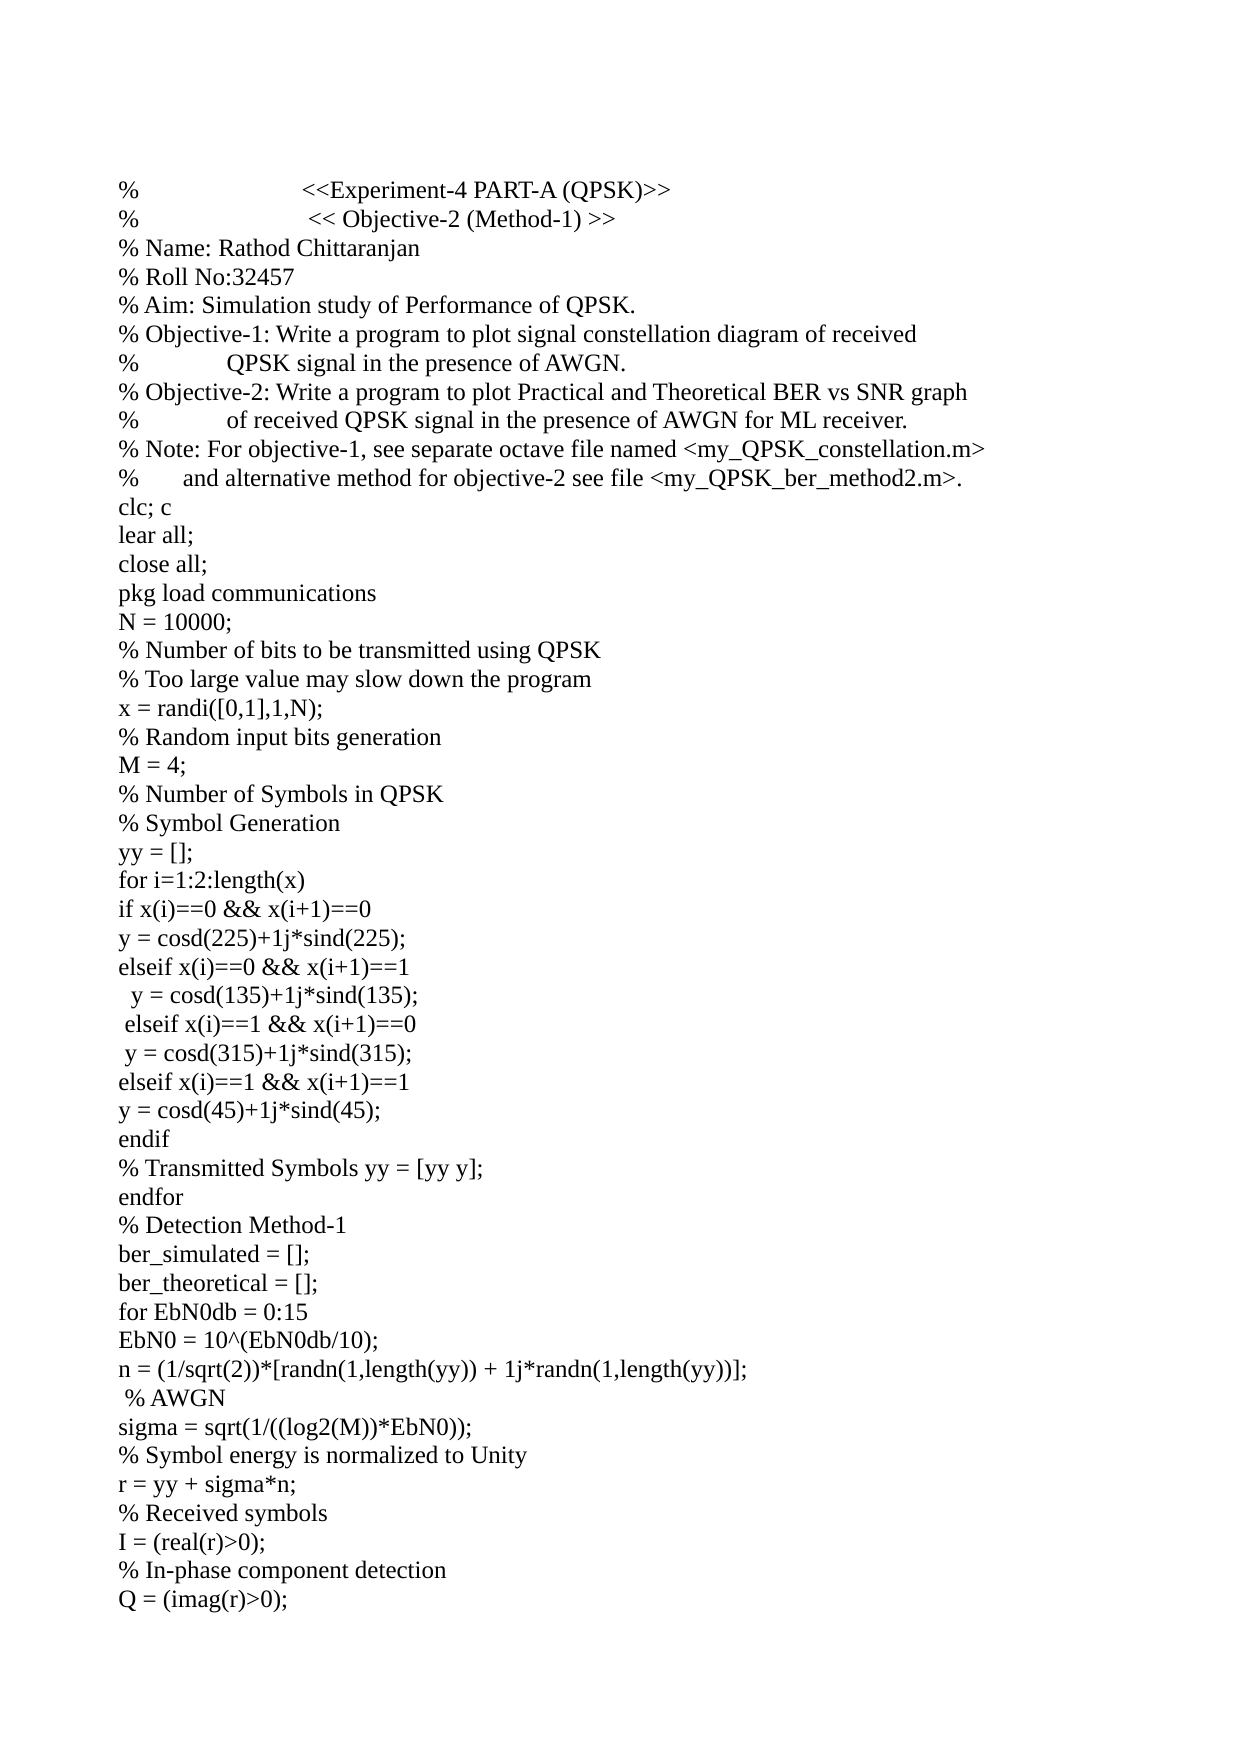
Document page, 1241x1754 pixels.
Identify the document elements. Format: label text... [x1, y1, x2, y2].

text % Objective-1: Write a program to plot signal constellation diagram of received [118, 319, 1122, 348]
text elseif x(i)==1 && x(i+1)==0 [118, 1009, 1122, 1038]
text n = (1/sqrt(2))*[randn(1,length(yy)) + 1j*randn(1,length(yy))]; [118, 1354, 1122, 1383]
text % Name: Rathod Chittaranjan [118, 233, 1122, 262]
text y = cosd(135)+1j*sind(135); [118, 981, 1122, 1009]
text pkg load communications [118, 578, 1122, 607]
text for i=1:2:length(x) [118, 866, 1122, 894]
text % Symbol energy is normalized to Unity [118, 1441, 1122, 1469]
text for EbN0db = 0:15 [118, 1297, 1122, 1326]
text clc; c [118, 492, 1122, 521]
text % Number of Symbols in QPSK [118, 779, 1122, 808]
text % Detection Method-1 [118, 1211, 1122, 1239]
text % AWGN [118, 1383, 1122, 1412]
text elseif x(i)==0 && x(i+1)==1 [118, 952, 1122, 981]
text Q = (imag(r)>0); [118, 1584, 1122, 1613]
text if x(i)==0 && x(i+1)==0 [118, 894, 1122, 923]
text % << Objective-2 (Method-1) >> [118, 204, 1122, 233]
text y = cosd(225)+1j*sind(225); [118, 923, 1122, 952]
text % Roll No:32457 [118, 262, 1122, 291]
text I = (real(r)>0); [118, 1527, 1122, 1556]
text % Note: For objective-1, see separate octave file named <my_QPSK_constellation.m> [118, 434, 1122, 463]
text N = 10000; [118, 607, 1122, 636]
text sigma = sqrt(1/((log2(M))*EbN0)); [118, 1412, 1122, 1441]
text % <<Experiment-4 PART-A (QPSK)>> [118, 176, 1122, 204]
text x = randi([0,1],1,N); [118, 693, 1122, 722]
text % QPSK signal in the presence of AWGN. [118, 348, 1122, 377]
text M = 4; [118, 751, 1122, 779]
text % Objective-2: Write a program to plot Practical and Theoretical BER vs SNR graph [118, 377, 1122, 406]
text % Random input bits generation [118, 722, 1122, 751]
text r = yy + sigma*n; [118, 1469, 1122, 1498]
text % Aim: Simulation study of Performance of QPSK. [118, 291, 1122, 319]
text lear all; [118, 521, 1122, 549]
text % and alternative method for objective-2 see file <my_QPSK_ber_method2.m>. [118, 463, 1122, 492]
text close all; [118, 549, 1122, 578]
text % Transmitted Symbols yy = [yy y]; [118, 1153, 1122, 1182]
text y = cosd(315)+1j*sind(315); [118, 1038, 1122, 1067]
text % In-phase component detection [118, 1556, 1122, 1584]
text % Symbol Generation [118, 808, 1122, 837]
text ber_theoretical = []; [118, 1268, 1122, 1297]
text y = cosd(45)+1j*sind(45); [118, 1096, 1122, 1124]
text % Number of bits to be transmitted using QPSK [118, 636, 1122, 664]
text endfor [118, 1182, 1122, 1211]
text yy = []; [118, 837, 1122, 866]
text % Received symbols [118, 1498, 1122, 1527]
text % of received QPSK signal in the presence of AWGN for ML receiver. [118, 406, 1122, 434]
text EbN0 = 10^(EbN0db/10); [118, 1326, 1122, 1354]
text ber_simulated = []; [118, 1239, 1122, 1268]
text % Too large value may slow down the program [118, 664, 1122, 693]
text elseif x(i)==1 && x(i+1)==1 [118, 1067, 1122, 1096]
text endif [118, 1124, 1122, 1153]
